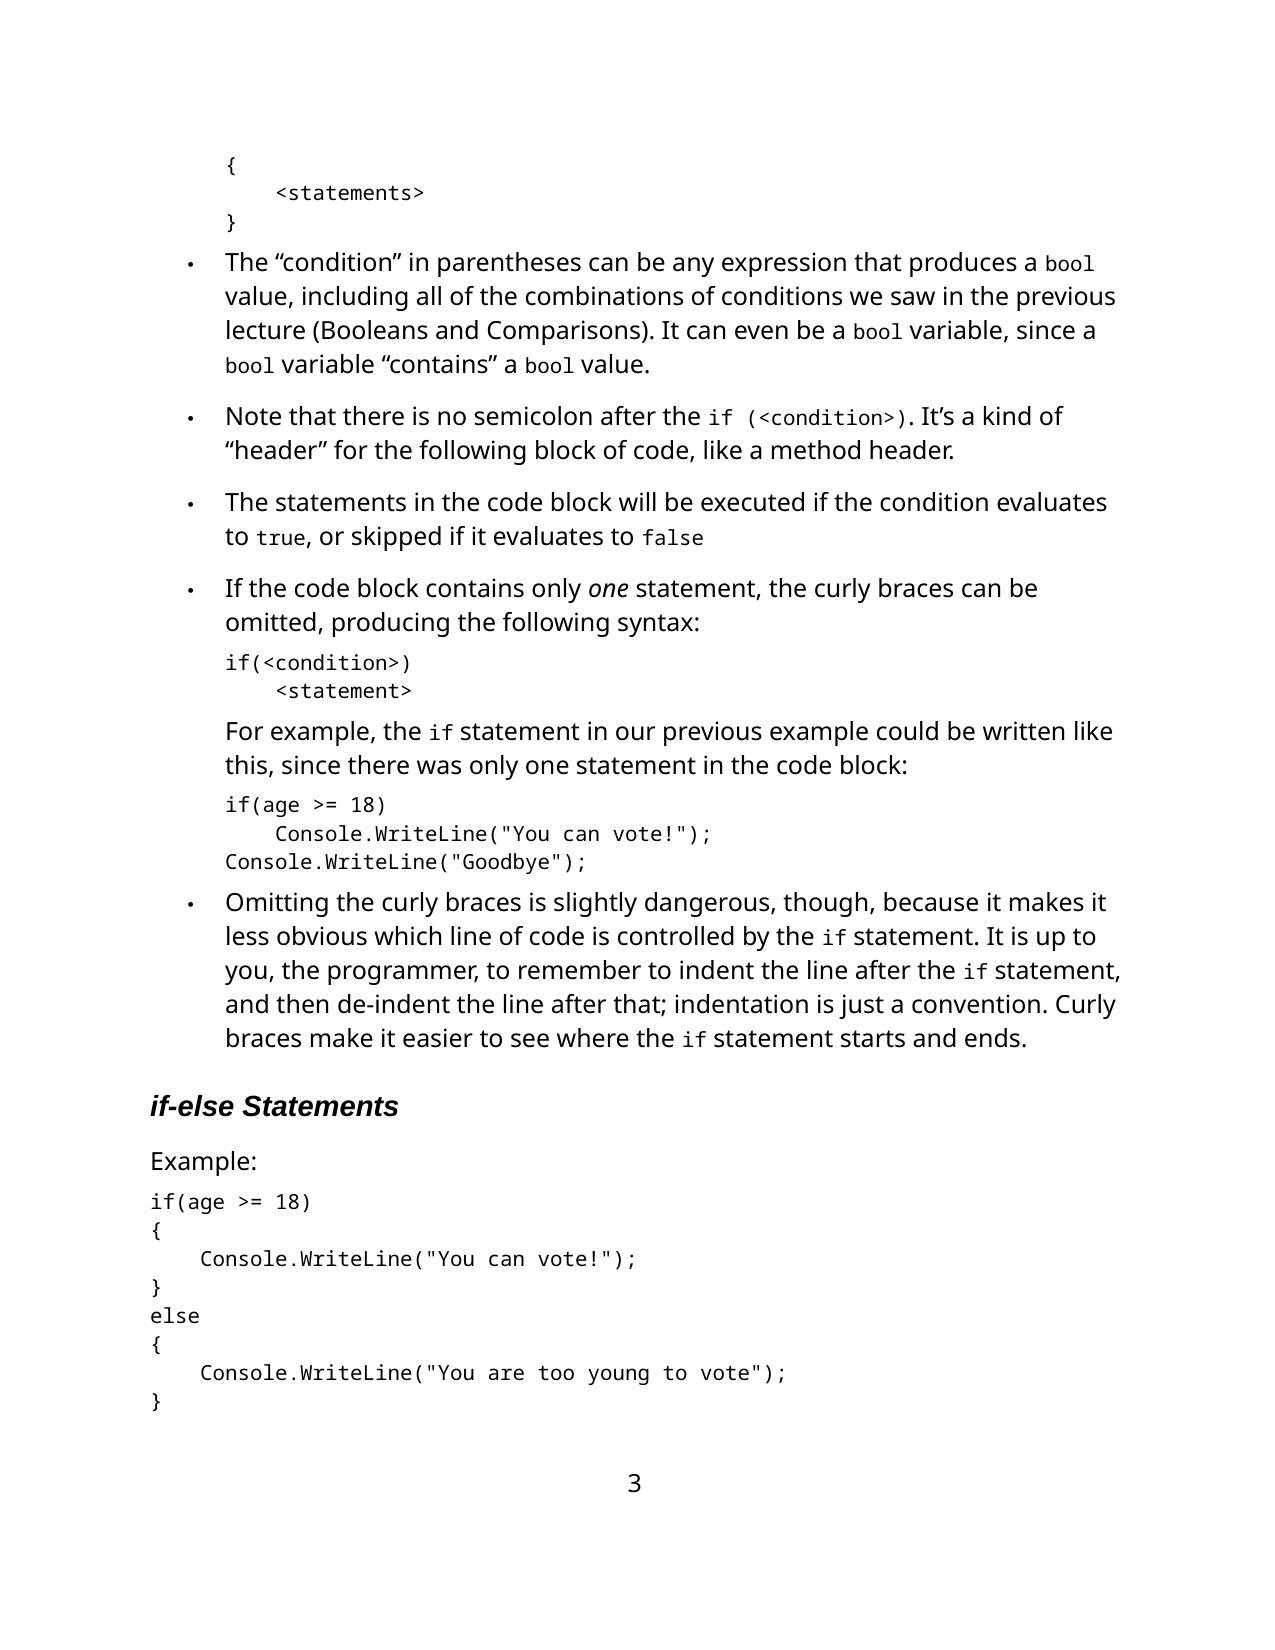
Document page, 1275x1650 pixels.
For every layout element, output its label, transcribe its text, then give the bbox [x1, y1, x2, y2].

text } [150, 1386, 1125, 1414]
text else [150, 1301, 1125, 1329]
list <statement> [187, 676, 1125, 704]
list Omitting the curly braces is slightly dangerous, though, because it makes it less obvious which line of code is controlled by the if statement. It is up to you, the programmer, to remember to indent the line after the if statement, and then de-indent the line after that; indentation is just a convention. Curly braces make it easier to see where the if statement starts and ends. [187, 885, 1125, 1055]
list The “condition” in parentheses can be any expression that produces a bool value, including all of the combinations of conditions we saw in the previous lecture (Booleans and Comparisons). It can even be a bool variable, since a bool variable “contains” a bool value. [187, 244, 1125, 381]
list { [187, 150, 1125, 178]
list The statements in the code block will be executed if the condition evaluates to true, or skipped if it evaluates to false [187, 484, 1125, 553]
text Console.WriteLine("You are too young to vote"); [150, 1358, 1125, 1386]
list <statements> [187, 178, 1125, 207]
list Console.WriteLine("Goodbye"); [187, 847, 1125, 876]
list if(<condition>) [187, 648, 1125, 676]
subtitle if-else Statements [150, 1089, 1125, 1123]
text Example: [150, 1144, 1125, 1178]
text { [150, 1329, 1125, 1358]
text } [150, 1272, 1125, 1301]
list If the code block contains only one statement, the curly braces can be omitted, producing the following syntax: [187, 571, 1125, 639]
text if(age >= 18) [150, 1187, 1125, 1216]
list For example, the if statement in our previous example could be written like this, since there was only one statement in the code block: [187, 713, 1125, 782]
list if(age >= 18) [187, 791, 1125, 819]
text { [150, 1216, 1125, 1244]
list Note that there is no semicolon after the if (<condition>). It’s a kind of “header” for the following block of code, like a method header. [187, 398, 1125, 467]
text Console.WriteLine("You can vote!"); [150, 1244, 1125, 1272]
list } [187, 207, 1125, 235]
list Console.WriteLine("You can vote!"); [187, 819, 1125, 847]
